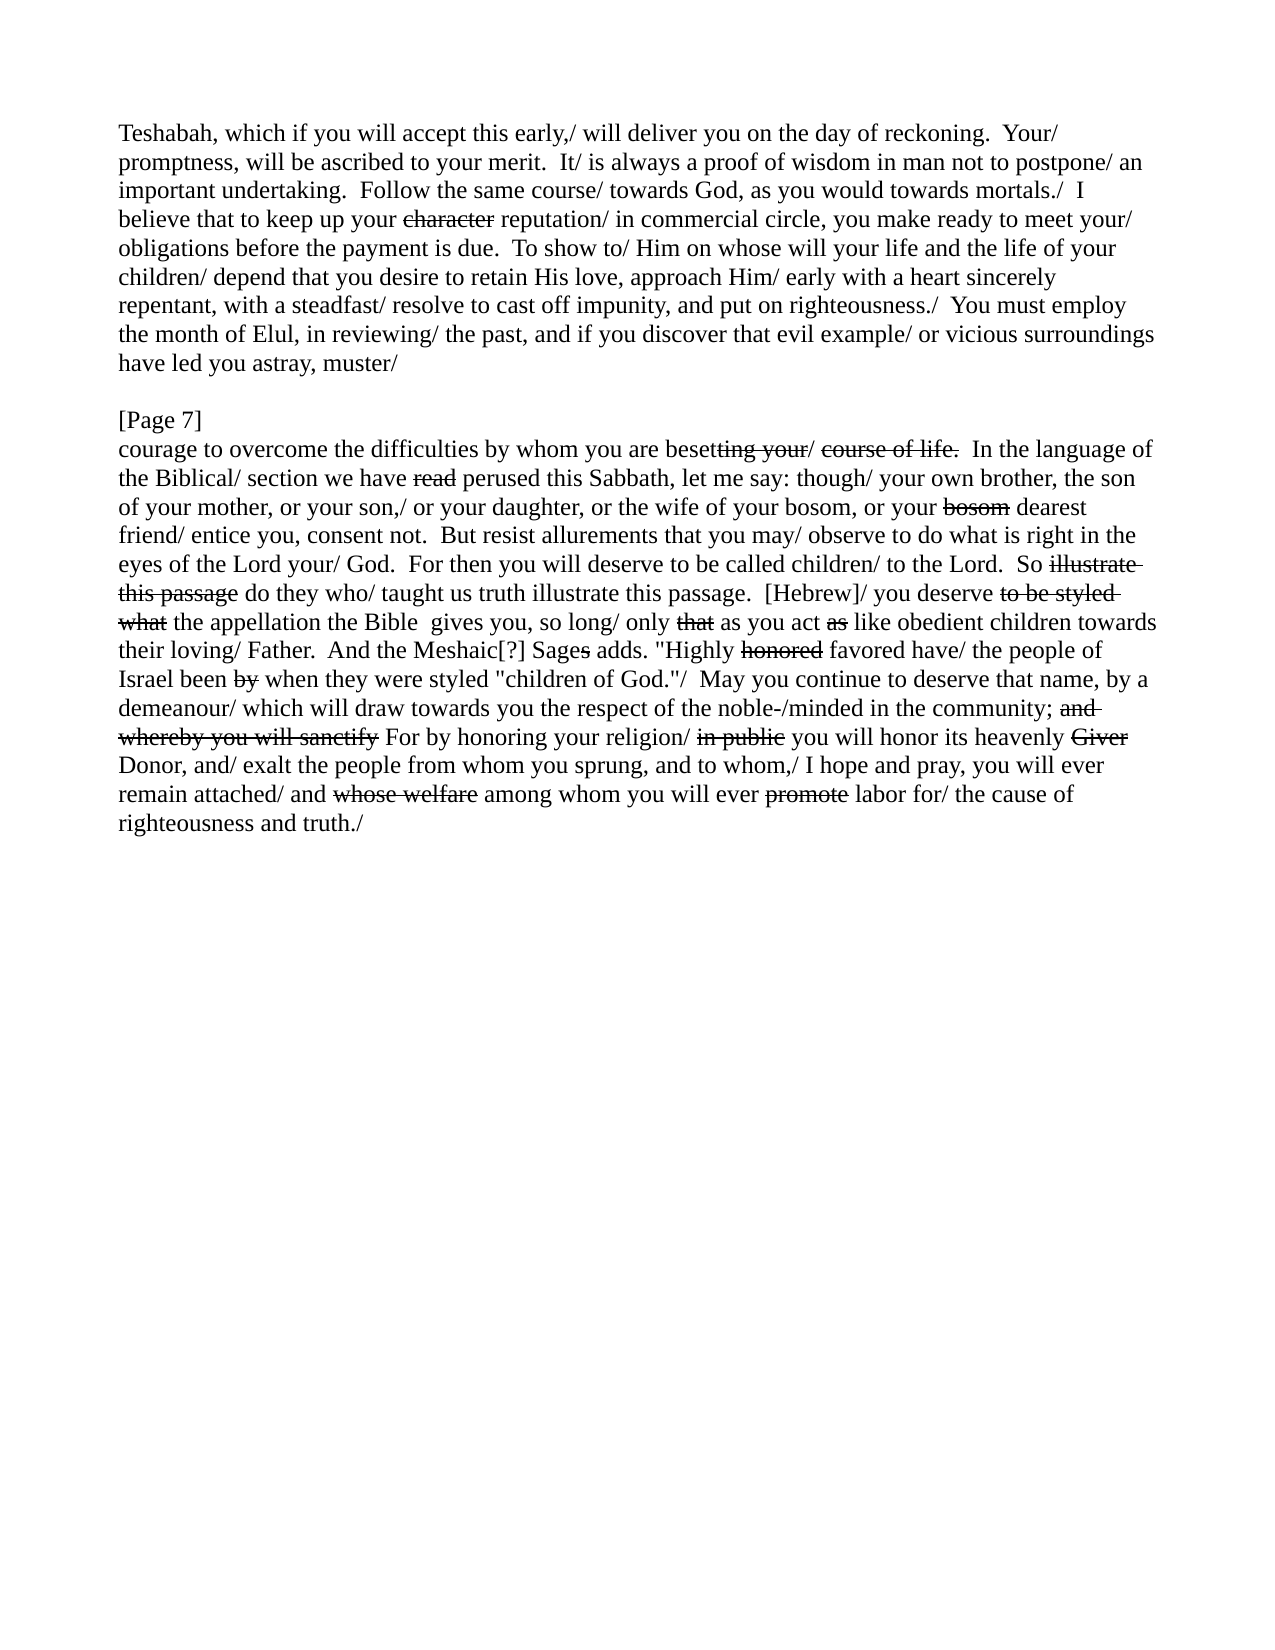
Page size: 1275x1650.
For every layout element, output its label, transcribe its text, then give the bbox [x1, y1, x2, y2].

text [Page 7] [118, 406, 1157, 434]
text Teshabah, which if you will accept this early,/ will deliver you on the day of reckoning. Your/ promptness, will be ascribed to your merit. It/ is always a proof of wisdom in man not to postpone/ an important undertaking. Follow the same course/ towards God, as you would towards mortals./ I believe that to keep up your character reputation/ in commercial circle, you make ready to meet your/ obligations before the payment is due. To show to/ Him on whose will your life and the life of your children/ depend that you desire to retain His love, approach Him/ early with a heart sincerely repentant, with a steadfast/ resolve to cast off impunity, and put on righteousness./ You must employ the month of Elul, in reviewing/ the past, and if you discover that evil example/ or vicious surroundings have led you astray, muster/ [118, 118, 1157, 377]
text courage to overcome the difficulties by whom you are besetting your/ course of life. In the language of the Biblical/ section we have read perused this Sabbath, let me say: though/ your own brother, the son of your mother, or your son,/ or your daughter, or the wife of your bosom, or your bosom dearest friend/ entice you, consent not. But resist allurements that you may/ observe to do what is right in the eyes of the Lord your/ God. For then you will deserve to be called children/ to the Lord. So illustrate this passage do they who/ taught us truth illustrate this passage. [Hebrew]/ you deserve to be styled what the appellation the Bible gives you, so long/ only that as you act as like obedient children towards their loving/ Father. And the Meshaic[?] Sages adds. "Highly honored favored have/ the people of Israel been by when they were styled "children of God."/ May you continue to deserve that name, by a demeanour/ which will draw towards you the respect of the noble-/minded in the community; and whereby you will sanctify For by honoring your religion/ in public you will honor its heavenly Giver Donor, and/ exalt the people from whom you sprung, and to whom,/ I hope and pray, you will ever remain attached/ and whose welfare among whom you will ever promote labor for/ the cause of righteousness and truth./ [118, 434, 1157, 837]
